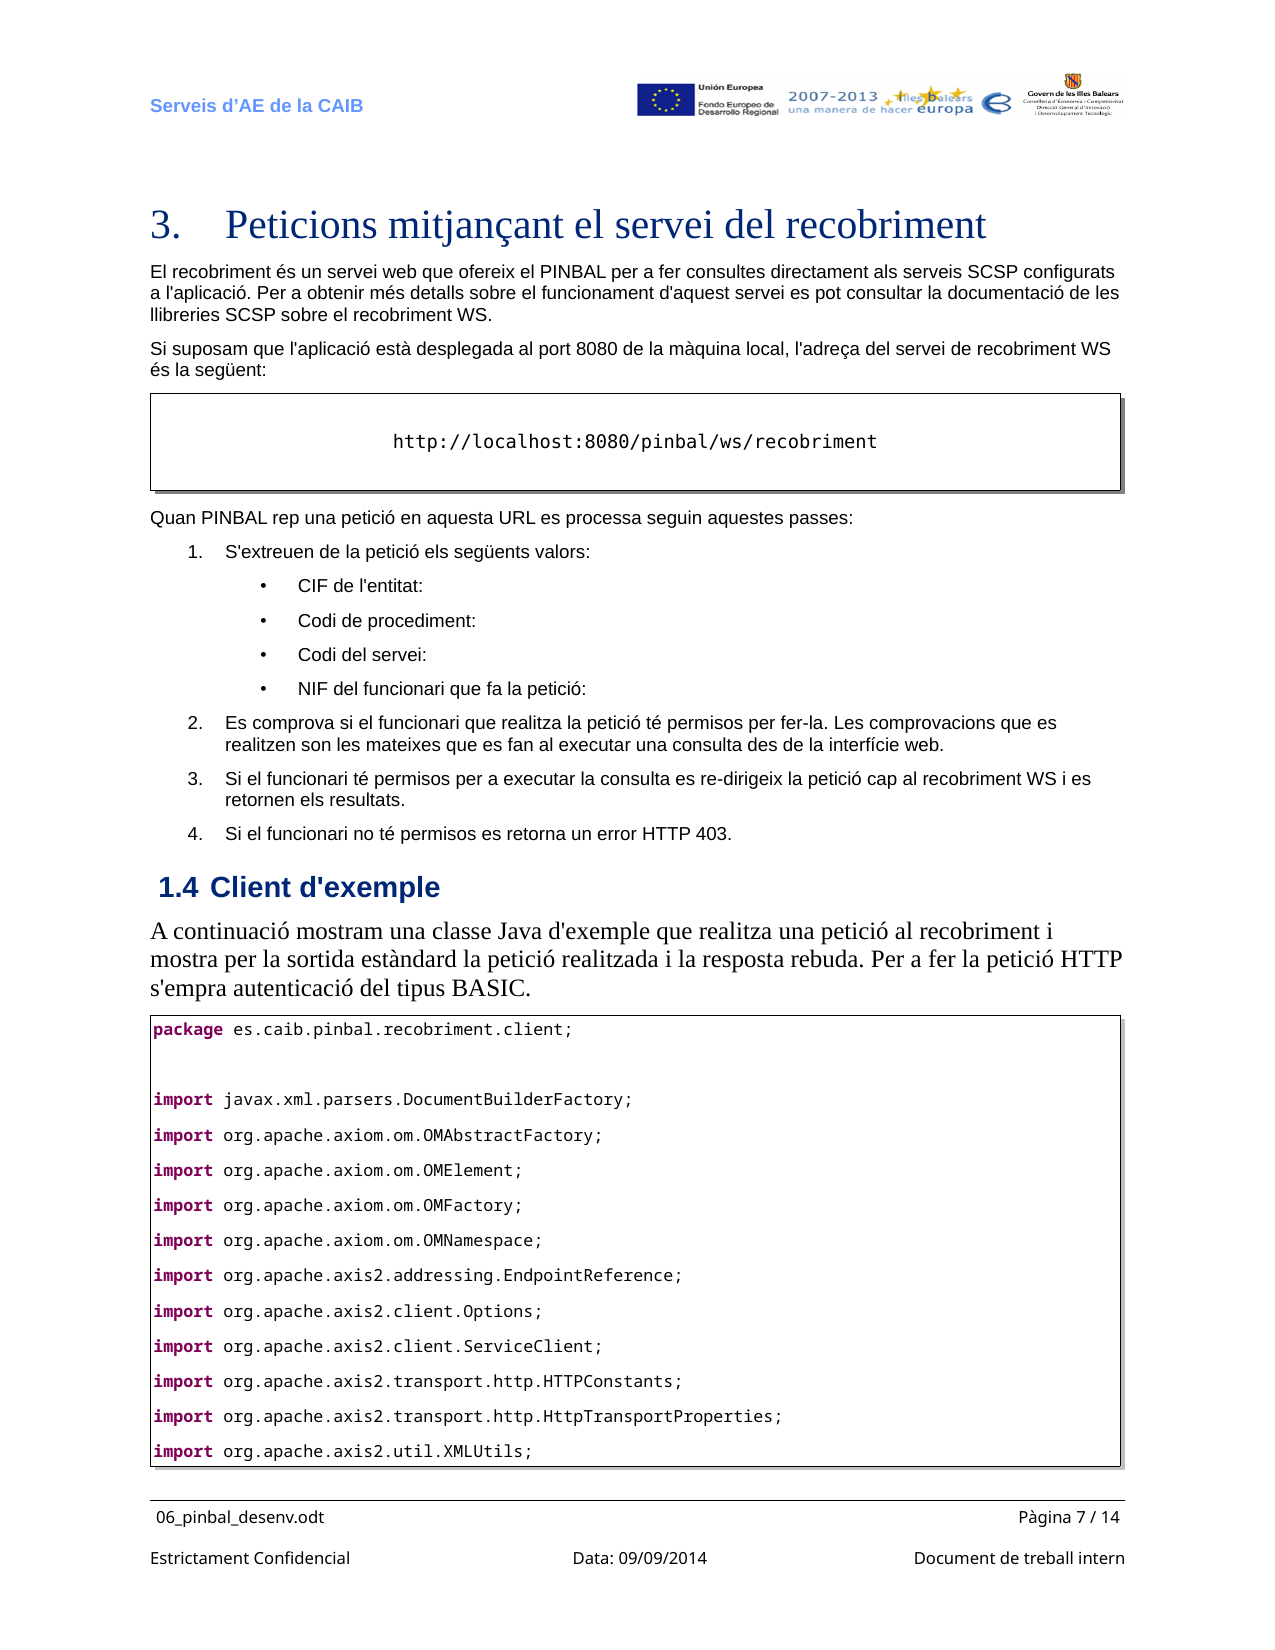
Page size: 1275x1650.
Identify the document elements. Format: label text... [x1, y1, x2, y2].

text Si suposam que l'aplicació està desplegada al port 8080 de la màquina local, l'adreça del servei de recobriment WS és la següent: [150, 338, 1125, 381]
text import org.apache.axis2.client.Options; [151, 1296, 1120, 1322]
picture [636, 73, 1125, 116]
text package es.caib.pinbal.recobriment.client; [151, 1016, 1120, 1040]
text import org.apache.axis2.addressing.EndpointReference; [151, 1261, 1120, 1287]
list CIF de l'entitat: [260, 575, 1125, 597]
list Es comprova si el funcionari que realitza la petició té permisos per fer-la. Les comprovacions que es realitzen son les mateixes que es fan al executar una consulta des de la interfície web. [187, 712, 1125, 755]
subtitle Peticions mitjançant el servei del recobriment [150, 200, 1125, 248]
text A continuació mostram una classe Java d'exemple que realitza una petició al recobriment i mostra per la sortida estàndard la petició realitzada i la resposta rebuda. Per a fer la petició HTTP s'empra autenticació del tipus BASIC. [150, 916, 1125, 1002]
text import org.apache.axis2.util.XMLUtils; [151, 1437, 1120, 1466]
list Si el funcionari no té permisos es retorna un error HTTP 403. [187, 823, 1125, 845]
text Quan PINBAL rep una petició en aquesta URL es processa seguin aquestes passes: [150, 507, 1125, 529]
list NIF del funcionari que fa la petició: [260, 678, 1125, 699]
text import org.apache.axis2.transport.http.HTTPConstants; [151, 1367, 1120, 1392]
text import org.apache.axiom.om.OMNamespace; [151, 1226, 1120, 1251]
list Codi de procediment: [260, 609, 1125, 631]
text import org.apache.axis2.transport.http.HttpTransportProperties; [151, 1402, 1120, 1427]
list Codi del servei: [260, 643, 1125, 665]
subtitle Client d'exemple [150, 870, 1125, 903]
text import org.apache.axiom.om.OMFactory; [151, 1191, 1120, 1216]
text El recobriment és un servei web que ofereix el PINBAL per a fer consultes directament als serveis SCSP configurats a l'aplicació. Per a obtenir més detalls sobre el funcionament d'aquest servei es pot consultar la documentació de les llibreries SCSP sobre el recobriment WS. [150, 260, 1125, 325]
text import javax.xml.parsers.DocumentBuilderFactory; [151, 1085, 1120, 1111]
text import org.apache.axis2.client.ServiceClient; [151, 1331, 1120, 1357]
text import org.apache.axiom.om.OMAbstractFactory; [151, 1120, 1120, 1146]
list S'extreuen de la petició els següents valors: [187, 541, 1125, 563]
text http://localhost:8080/pinbal/ws/recobriment [151, 428, 1120, 452]
list Si el funcionari té permisos per a executar la consulta es re-dirigeix la petició cap al recobriment WS i es retornen els resultats. [187, 767, 1125, 811]
text import org.apache.axiom.om.OMElement; [151, 1155, 1120, 1181]
